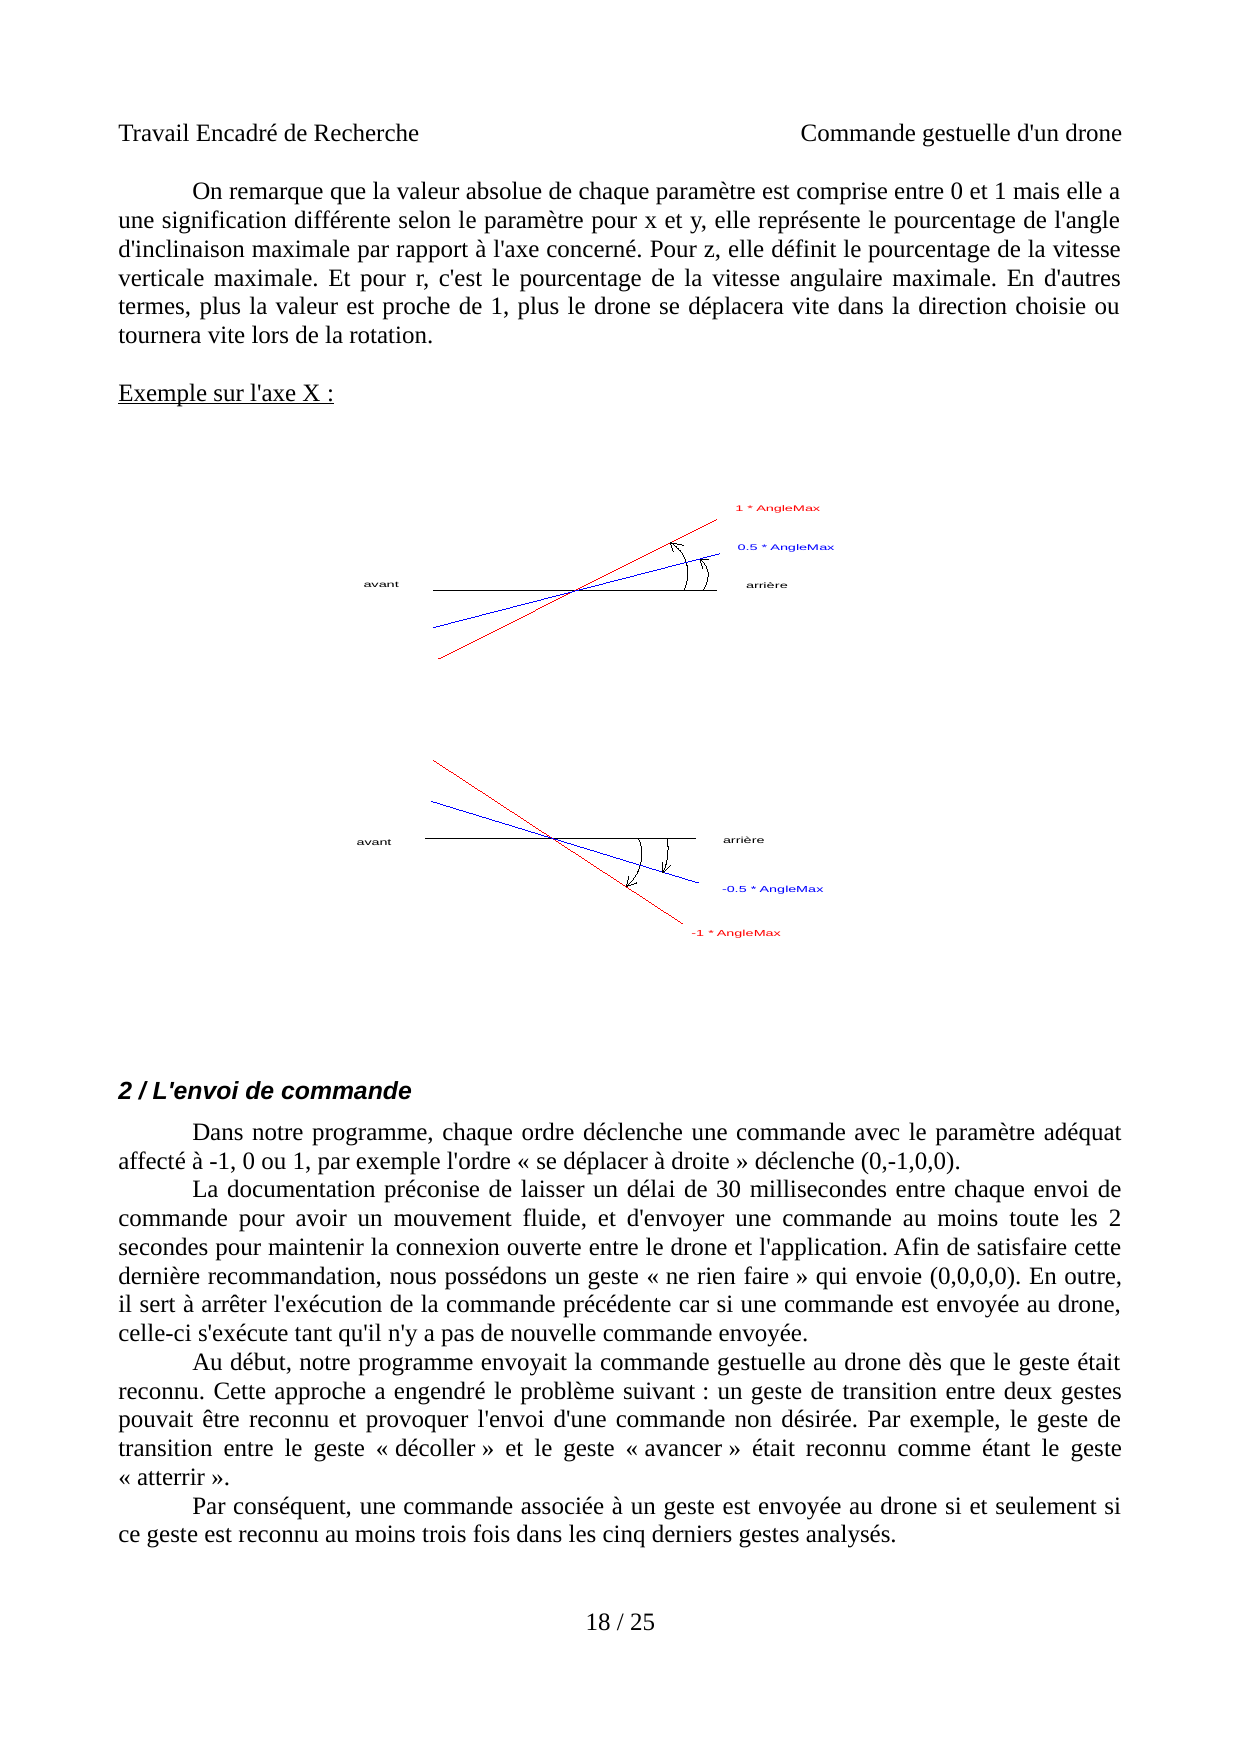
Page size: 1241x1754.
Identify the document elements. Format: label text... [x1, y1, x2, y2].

text Exemple sur l'axe X : [118, 378, 1122, 406]
text Par conséquent, une commande associée à un geste est envoyée au drone si et seulement si ce geste est reconnu au moins trois fois dans les cinq derniers gestes analysés. [118, 1491, 1122, 1548]
text Au début, notre programme envoyait la commande gestuelle au drone dès que le geste était reconnu. Cette approche a engendré le problème suivant : un geste de transition entre deux gestes pouvait être reconnu et provoquer l'envoi d'une commande non désirée. Par exemple, le geste de transition entre le geste « décoller » et le geste « avancer » était reconnu comme étant le geste « atterrir ». [118, 1347, 1122, 1491]
text La documentation préconise de laisser un délai de 30 millisecondes entre chaque envoi de commande pour avoir un mouvement fluide, et d'envoyer une commande au moins toute les 2 secondes pour maintenir la connexion ouverte entre le drone et l'application. Afin de satisfaire cette dernière recommandation, nous possédons un geste « ne rien faire » qui envoie (0,0,0,0). En outre, il sert à arrêter l'exécution de la commande précédente car si une commande est envoyée au drone, celle-ci s'exécute tant qu'il n'y a pas de nouvelle commande envoyée. [118, 1174, 1122, 1347]
text On remarque que la valeur absolue de chaque paramètre est comprise entre 0 et 1 mais elle a une signification différente selon le paramètre pour x et y, elle représente le pourcentage de l'angle d'inclinaison maximale par rapport à l'axe concerné. Pour z, elle définit le pourcentage de la vitesse verticale maximale. Et pour r, c'est le pourcentage de la vitesse angulaire maximale. En d'autres termes, plus la valeur est proche de 1, plus le drone se déplacera vite dans la direction choisie ou tournera vite lors de la rotation. [118, 176, 1122, 349]
subtitle 2 / L'envoi de commande [118, 1076, 1122, 1104]
text Dans notre programme, chaque ordre déclenche une commande avec le paramètre adéquat affecté à -1, 0 ou 1, par exemple l'ordre « se déplacer à droite » déclenche (0,-1,0,0). [118, 1117, 1122, 1174]
